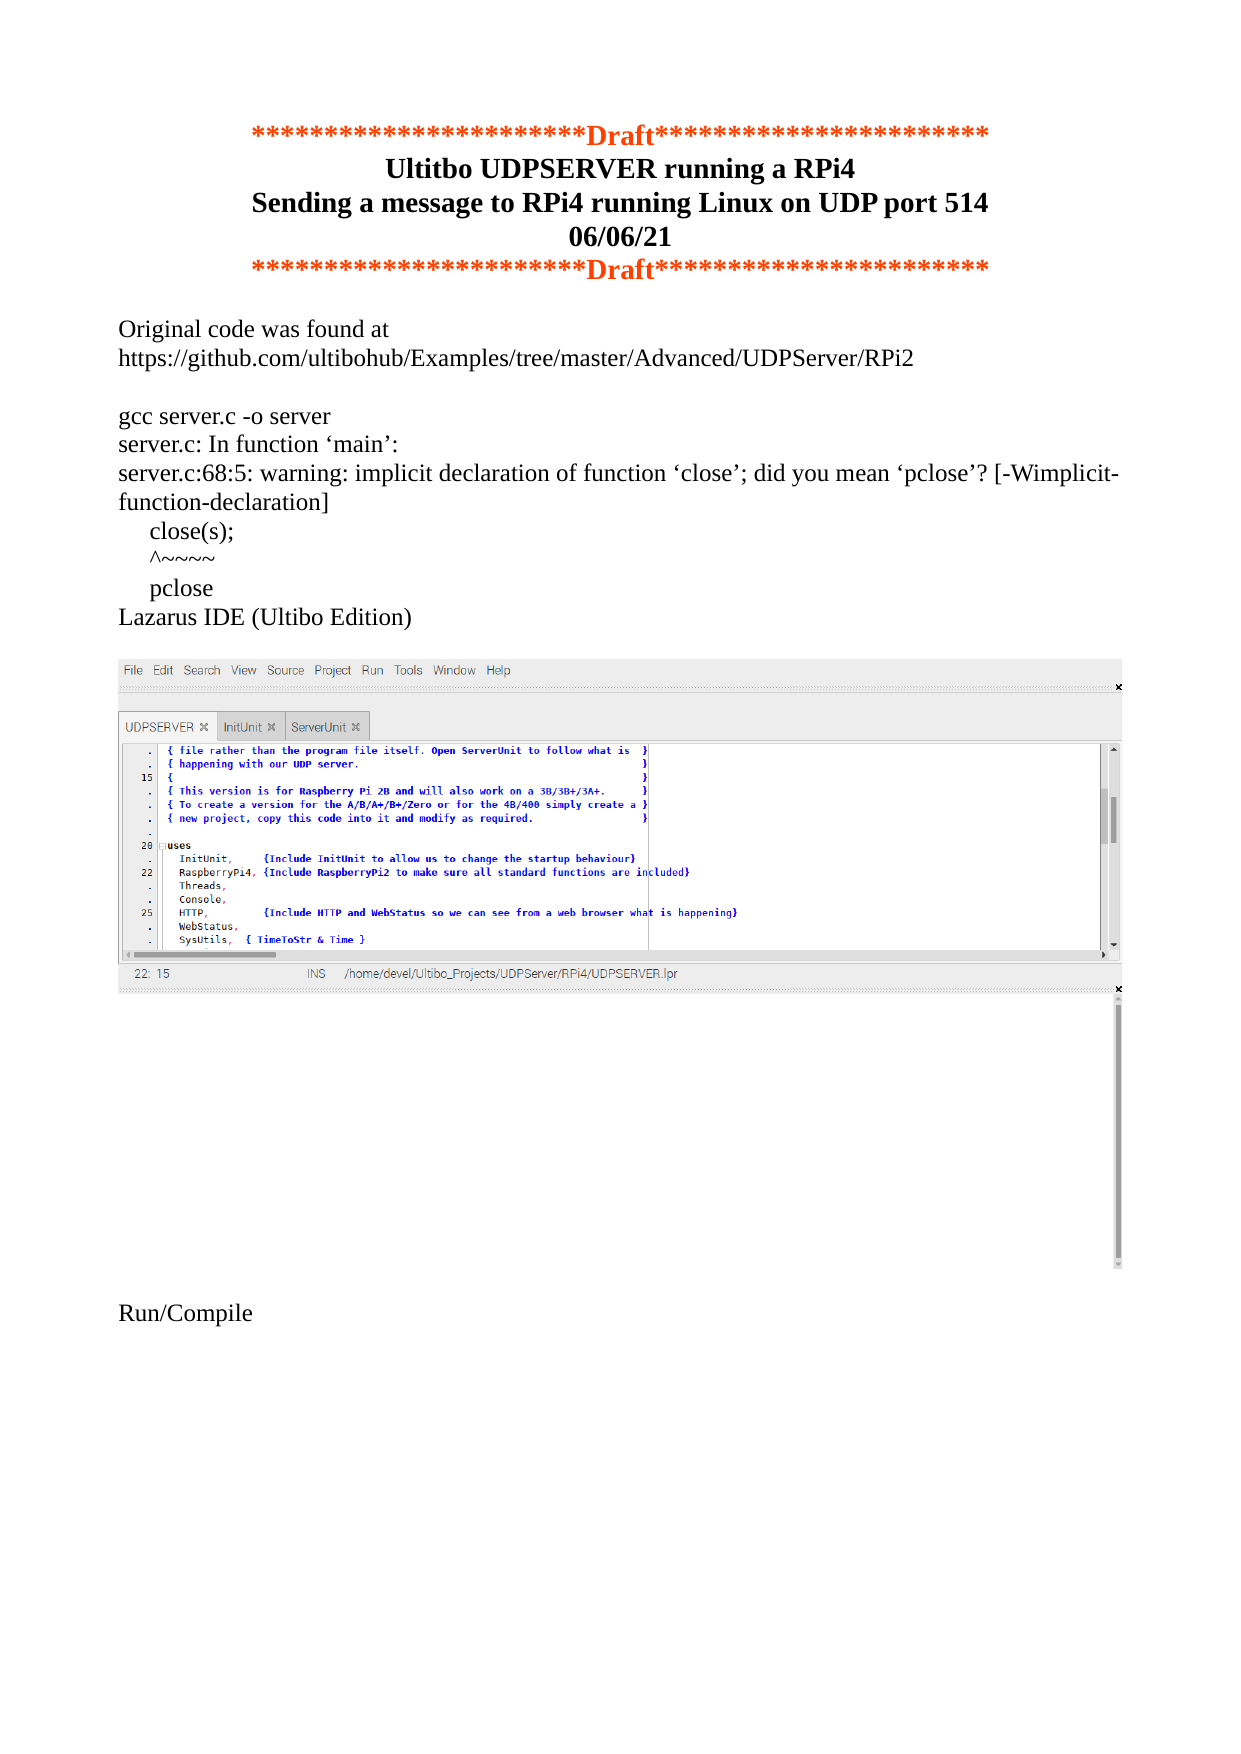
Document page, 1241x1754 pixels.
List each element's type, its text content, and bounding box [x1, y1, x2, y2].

text ***********************Draft*********************** [118, 252, 1122, 286]
text ***********************Draft*********************** [118, 118, 1122, 152]
text Original code was found at https://github.com/ultibohub/Examples/tree/master/Advanced/UDPServer/RPi2 [118, 314, 1122, 372]
text pclose [118, 573, 1122, 602]
text 06/06/21 [118, 219, 1122, 252]
text Sending a message to RPi4 running Linux on UDP port 514 [118, 185, 1122, 219]
text gcc server.c -o server [118, 401, 1122, 429]
text Ultitbo UDPSERVER running a RPi4 [118, 152, 1122, 185]
text server.c: In function ‘main’: [118, 429, 1122, 458]
text close(s); [118, 516, 1122, 544]
text server.c:68:5: warning: implicit declaration of function ‘close’; did you mean ‘pclose’? [-Wimplicit-function-declaration] [118, 458, 1122, 516]
text Lazarus IDE (Ultibo Edition) [118, 602, 1122, 631]
text Run/Compile [118, 1298, 1122, 1326]
picture [118, 659, 1123, 1269]
text ^~~~~ [118, 544, 1122, 573]
